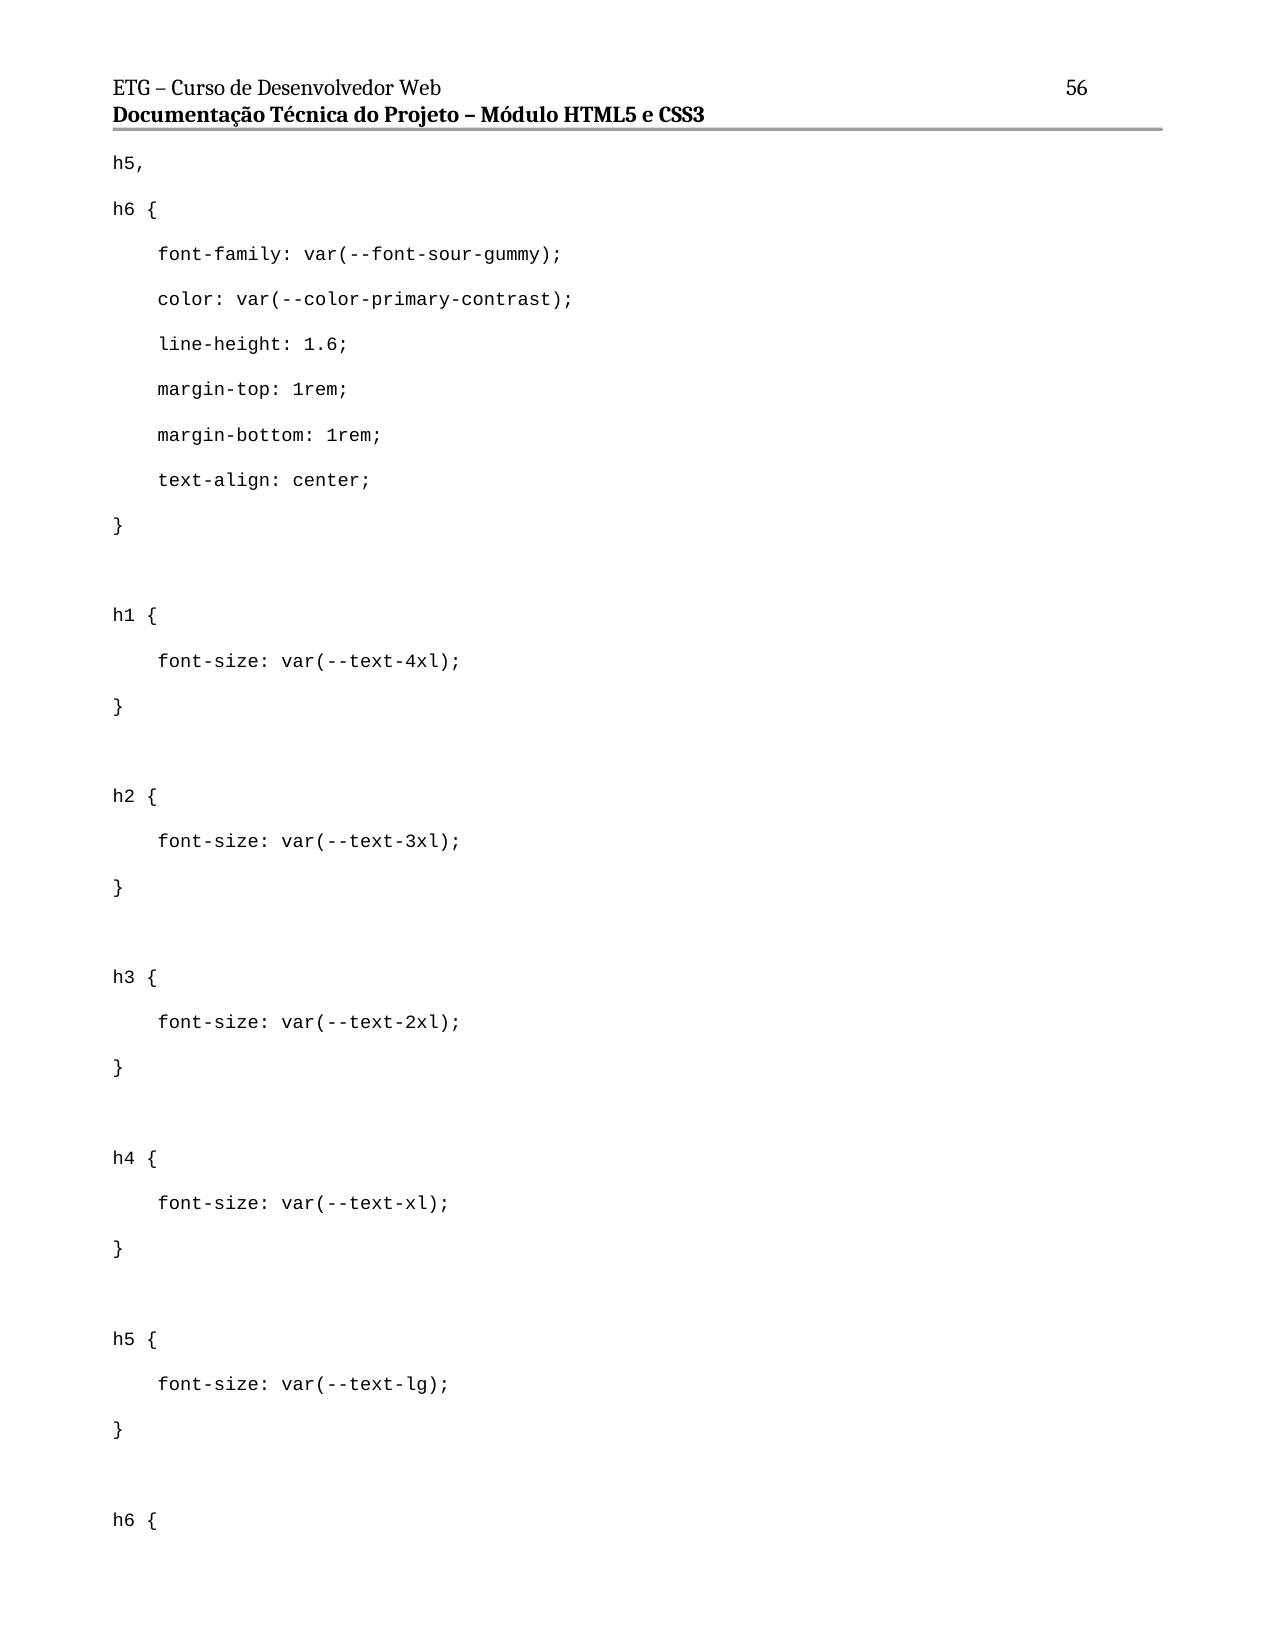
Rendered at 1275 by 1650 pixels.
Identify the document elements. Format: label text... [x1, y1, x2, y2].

text h5, [112, 154, 1162, 175]
text } [112, 697, 1162, 718]
text } [112, 1420, 1162, 1441]
text h5 { [112, 1329, 1162, 1351]
text line-height: 1.6; [112, 335, 1162, 356]
text text-align: center; [112, 471, 1162, 492]
text margin-bottom: 1rem; [112, 425, 1162, 447]
text } [112, 516, 1162, 537]
text h1 { [112, 606, 1162, 627]
text color: var(--color-primary-contrast); [112, 290, 1162, 311]
text h6 { [112, 199, 1162, 221]
text font-size: var(--text-lg); [112, 1375, 1162, 1396]
text font-size: var(--text-xl); [112, 1194, 1162, 1215]
text } [112, 1058, 1162, 1079]
text h3 { [112, 968, 1162, 989]
text h6 { [112, 1510, 1162, 1532]
text h4 { [112, 1149, 1162, 1170]
text font-size: var(--text-4xl); [112, 651, 1162, 673]
text h2 { [112, 787, 1162, 808]
text font-size: var(--text-3xl); [112, 832, 1162, 853]
text } [112, 1239, 1162, 1260]
text font-family: var(--font-sour-gummy); [112, 244, 1162, 266]
text margin-top: 1rem; [112, 380, 1162, 401]
text font-size: var(--text-2xl); [112, 1013, 1162, 1034]
text } [112, 877, 1162, 899]
